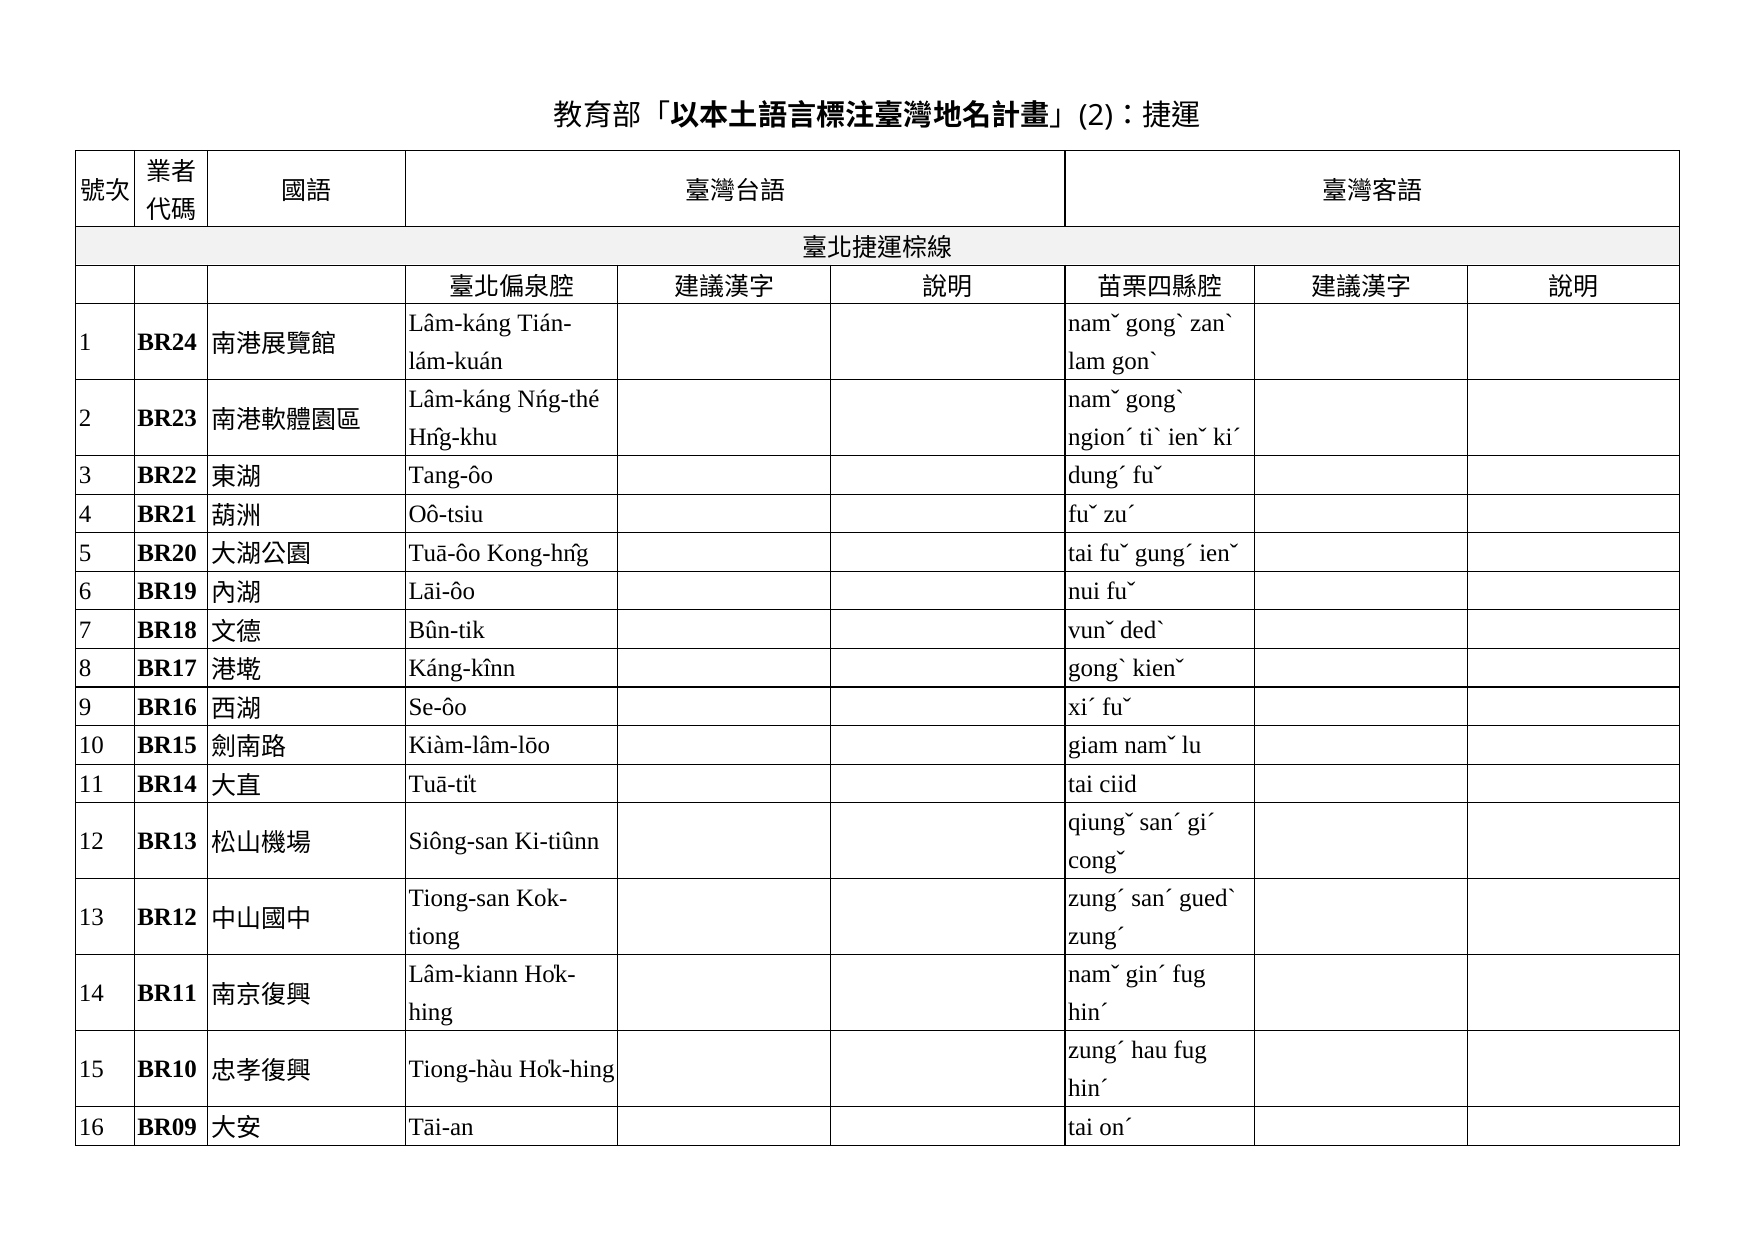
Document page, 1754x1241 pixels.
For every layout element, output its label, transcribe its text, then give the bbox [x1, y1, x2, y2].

table_cell 南港軟體園區 [208, 380, 405, 455]
table_cell 苗栗四縣腔 [1066, 266, 1254, 303]
table_cell BR20 [135, 533, 207, 571]
table_cell [831, 955, 1064, 1030]
table_cell [76, 266, 134, 303]
table_cell BR17 [135, 649, 207, 686]
table_cell [831, 380, 1064, 455]
table_cell xiˊ fuˇ [1066, 688, 1254, 725]
table_cell [1468, 495, 1679, 532]
table_cell BR23 [135, 380, 207, 455]
table_cell 內湖 [208, 572, 405, 609]
table_cell 中山國中 [208, 879, 405, 954]
table_cell giam namˇ lu [1066, 726, 1254, 763]
table_cell 7 [76, 610, 134, 648]
table_cell BR21 [135, 495, 207, 532]
table_cell 11 [76, 765, 134, 802]
table_cell [1255, 533, 1467, 571]
table_cell [1468, 688, 1679, 725]
table_cell 12 [76, 803, 134, 878]
table_header 國語 [208, 151, 405, 226]
table_cell namˇ gongˋ zanˋ lam gonˋ [1066, 304, 1254, 379]
table_cell Lâm-kiann Ho̍k-hing [406, 955, 617, 1030]
table_cell 大安 [208, 1107, 405, 1145]
table_cell Tuā-ti̍t [406, 765, 617, 802]
table_cell 4 [76, 495, 134, 532]
table_cell [831, 456, 1064, 494]
table_cell BR24 [135, 304, 207, 379]
table_cell Kiàm-lâm-lōo [406, 726, 617, 763]
table_cell Oô-tsiu [406, 495, 617, 532]
table_cell [1255, 765, 1467, 802]
table_cell [1255, 380, 1467, 455]
table_cell vunˇ dedˋ [1066, 610, 1254, 648]
table_cell [1255, 610, 1467, 648]
table_cell 文德 [208, 610, 405, 648]
table_cell Káng-kînn [406, 649, 617, 686]
table_cell [1468, 610, 1679, 648]
table_cell [618, 456, 830, 494]
table_cell BR10 [135, 1031, 207, 1106]
table_cell [1468, 572, 1679, 609]
table_cell [618, 765, 830, 802]
table_cell [1255, 572, 1467, 609]
table_cell 建議漢字 [618, 266, 830, 303]
table_cell [618, 572, 830, 609]
table_cell 大直 [208, 765, 405, 802]
table_cell [831, 765, 1064, 802]
table_cell 松山機場 [208, 803, 405, 878]
table_cell [618, 955, 830, 1030]
table_cell BR14 [135, 765, 207, 802]
table_cell BR16 [135, 688, 207, 725]
table_cell 大湖公園 [208, 533, 405, 571]
table_cell [618, 304, 830, 379]
table_cell BR11 [135, 955, 207, 1030]
table_cell 10 [76, 726, 134, 763]
table_cell tai onˊ [1066, 1107, 1254, 1145]
table_cell [831, 688, 1064, 725]
table_cell [831, 649, 1064, 686]
table_cell [1468, 380, 1679, 455]
table_cell BR12 [135, 879, 207, 954]
table_cell 南京復興 [208, 955, 405, 1030]
table_cell [1468, 1031, 1679, 1106]
table_cell Se-ôo [406, 688, 617, 725]
table_cell [831, 572, 1064, 609]
text 教育部「以本土語言標注臺灣地名計畫」(2)：捷運 [75, 75, 1679, 150]
table_cell BR09 [135, 1107, 207, 1145]
table_header 號次 [76, 151, 134, 226]
table_cell Lâm-káng Nńg-thé Hn̂g-khu [406, 380, 617, 455]
table_cell namˇ ginˊ fug hinˊ [1066, 955, 1254, 1030]
table_cell [618, 380, 830, 455]
table_cell [831, 803, 1064, 878]
table_cell zungˊ sanˊ guedˋ zungˊ [1066, 879, 1254, 954]
table_cell 2 [76, 380, 134, 455]
table_cell BR13 [135, 803, 207, 878]
table_cell Tiong-san Kok-tiong [406, 879, 617, 954]
table_cell [1468, 456, 1679, 494]
table_cell tai fuˇ gungˊ ienˇ [1066, 533, 1254, 571]
table_cell [618, 610, 830, 648]
table_cell [1468, 765, 1679, 802]
table_cell 15 [76, 1031, 134, 1106]
table_cell 臺北捷運棕線 [76, 227, 1679, 264]
table_cell 劍南路 [208, 726, 405, 763]
table_cell Lâm-káng Tián-lám-kuán [406, 304, 617, 379]
table_cell 葫洲 [208, 495, 405, 532]
table_cell BR19 [135, 572, 207, 609]
table_cell BR18 [135, 610, 207, 648]
table_cell [135, 266, 207, 303]
table_cell nui fuˇ [1066, 572, 1254, 609]
table_cell [1468, 304, 1679, 379]
table_cell [1468, 879, 1679, 954]
table_cell 東湖 [208, 456, 405, 494]
table_cell 3 [76, 456, 134, 494]
table_cell Siông-san Ki-tiûnn [406, 803, 617, 878]
table_cell [831, 495, 1064, 532]
table_cell [618, 533, 830, 571]
table_cell [831, 533, 1064, 571]
table_cell [618, 688, 830, 725]
table_cell 說明 [831, 266, 1064, 303]
table_header 臺灣客語 [1066, 151, 1679, 226]
table_cell [831, 726, 1064, 763]
table_cell [618, 495, 830, 532]
table_cell gongˋ kienˇ [1066, 649, 1254, 686]
table_cell 9 [76, 688, 134, 725]
table_cell [1255, 456, 1467, 494]
table_cell 港墘 [208, 649, 405, 686]
table_cell [618, 726, 830, 763]
table_cell [1468, 803, 1679, 878]
table_cell 5 [76, 533, 134, 571]
table_cell [831, 610, 1064, 648]
table_cell 臺北偏泉腔 [406, 266, 617, 303]
table_cell Tiong-hàu Ho̍k-hing [406, 1031, 617, 1106]
table_cell zungˊ hau fug hinˊ [1066, 1031, 1254, 1106]
table_cell Tāi-an [406, 1107, 617, 1145]
table_cell BR15 [135, 726, 207, 763]
table_cell tai ciid [1066, 765, 1254, 802]
table_cell BR22 [135, 456, 207, 494]
table_cell [618, 803, 830, 878]
table_cell Tang-ôo [406, 456, 617, 494]
table_cell namˇ gongˋ ngionˊ tiˋ ienˇ kiˊ [1066, 380, 1254, 455]
table_cell 忠孝復興 [208, 1031, 405, 1106]
table_cell 6 [76, 572, 134, 609]
table_cell Tuā-ôo Kong-hn̂g [406, 533, 617, 571]
table_cell [831, 1107, 1064, 1145]
table_header 臺灣台語 [406, 151, 1064, 226]
table_cell 西湖 [208, 688, 405, 725]
table_cell [1255, 1107, 1467, 1145]
table_cell 13 [76, 879, 134, 954]
table_cell Lāi-ôo [406, 572, 617, 609]
table_cell Bûn-tik [406, 610, 617, 648]
table_cell [618, 879, 830, 954]
table_cell [1255, 495, 1467, 532]
table_cell [831, 879, 1064, 954]
table_cell [1468, 726, 1679, 763]
table_cell [1255, 649, 1467, 686]
table_cell [1255, 304, 1467, 379]
table_cell 說明 [1468, 266, 1679, 303]
table_cell 16 [76, 1107, 134, 1145]
table_cell [1468, 649, 1679, 686]
table_cell [1255, 955, 1467, 1030]
table_cell [831, 1031, 1064, 1106]
table_cell 1 [76, 304, 134, 379]
table_cell 8 [76, 649, 134, 686]
table_cell [1468, 955, 1679, 1030]
table_cell 14 [76, 955, 134, 1030]
table_cell [1255, 1031, 1467, 1106]
table_cell [1255, 803, 1467, 878]
table_cell [831, 304, 1064, 379]
table_cell [618, 649, 830, 686]
table_cell [1255, 688, 1467, 725]
table_cell [1468, 533, 1679, 571]
table_cell dungˊ fuˇ [1066, 456, 1254, 494]
table_cell [1468, 1107, 1679, 1145]
table_cell [208, 266, 405, 303]
table_header 業者代碼 [135, 151, 207, 226]
table_cell qiungˇ sanˊ giˊ congˇ [1066, 803, 1254, 878]
table_cell [1255, 726, 1467, 763]
table_cell 建議漢字 [1255, 266, 1467, 303]
table_cell fuˇ zuˊ [1066, 495, 1254, 532]
table_cell 南港展覽館 [208, 304, 405, 379]
table_cell [618, 1031, 830, 1106]
table_cell [1255, 879, 1467, 954]
table_cell [618, 1107, 830, 1145]
